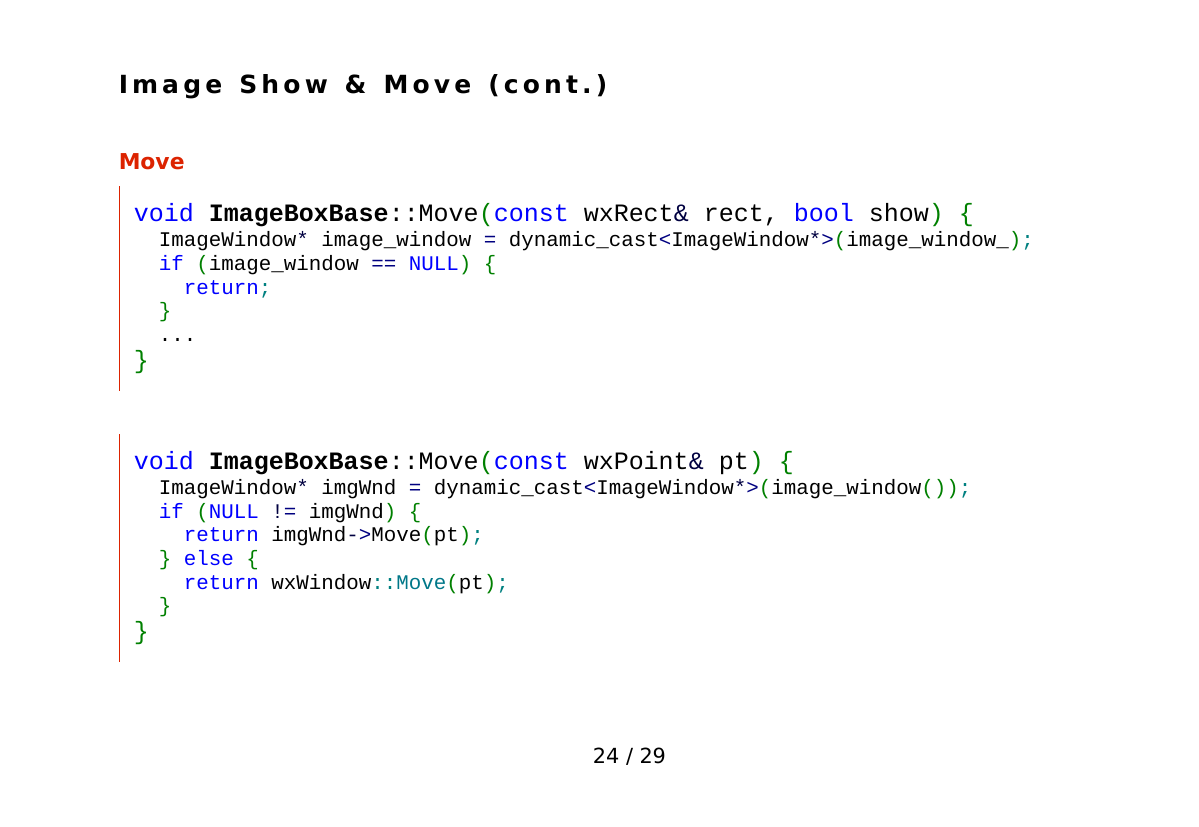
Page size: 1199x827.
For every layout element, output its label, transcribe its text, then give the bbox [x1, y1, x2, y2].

text ... [120, 324, 1140, 348]
title Image Show & Move (cont.) [118, 71, 1140, 100]
text return wxWindow::Move(pt); [120, 572, 1140, 595]
text Move [118, 149, 1140, 174]
text return imgWnd->Move(pt); [120, 524, 1140, 548]
text } else { [120, 548, 1140, 572]
text if (NULL != imgWnd) { [120, 501, 1140, 524]
text } [120, 348, 1140, 391]
text } [120, 619, 1140, 662]
text ImageWindow* imgWnd = dynamic_cast<ImageWindow*>(image_window()); [120, 477, 1140, 501]
text void ImageBoxBase::Move(const wxRect& rect, bool show) { [120, 186, 1140, 229]
text void ImageBoxBase::Move(const wxPoint& pt) { [120, 434, 1140, 477]
text ImageWindow* image_window = dynamic_cast<ImageWindow*>(image_window_); [120, 229, 1140, 253]
text return; [120, 277, 1140, 300]
text } [120, 595, 1140, 619]
text } [120, 300, 1140, 324]
text if (image_window == NULL) { [120, 253, 1140, 277]
